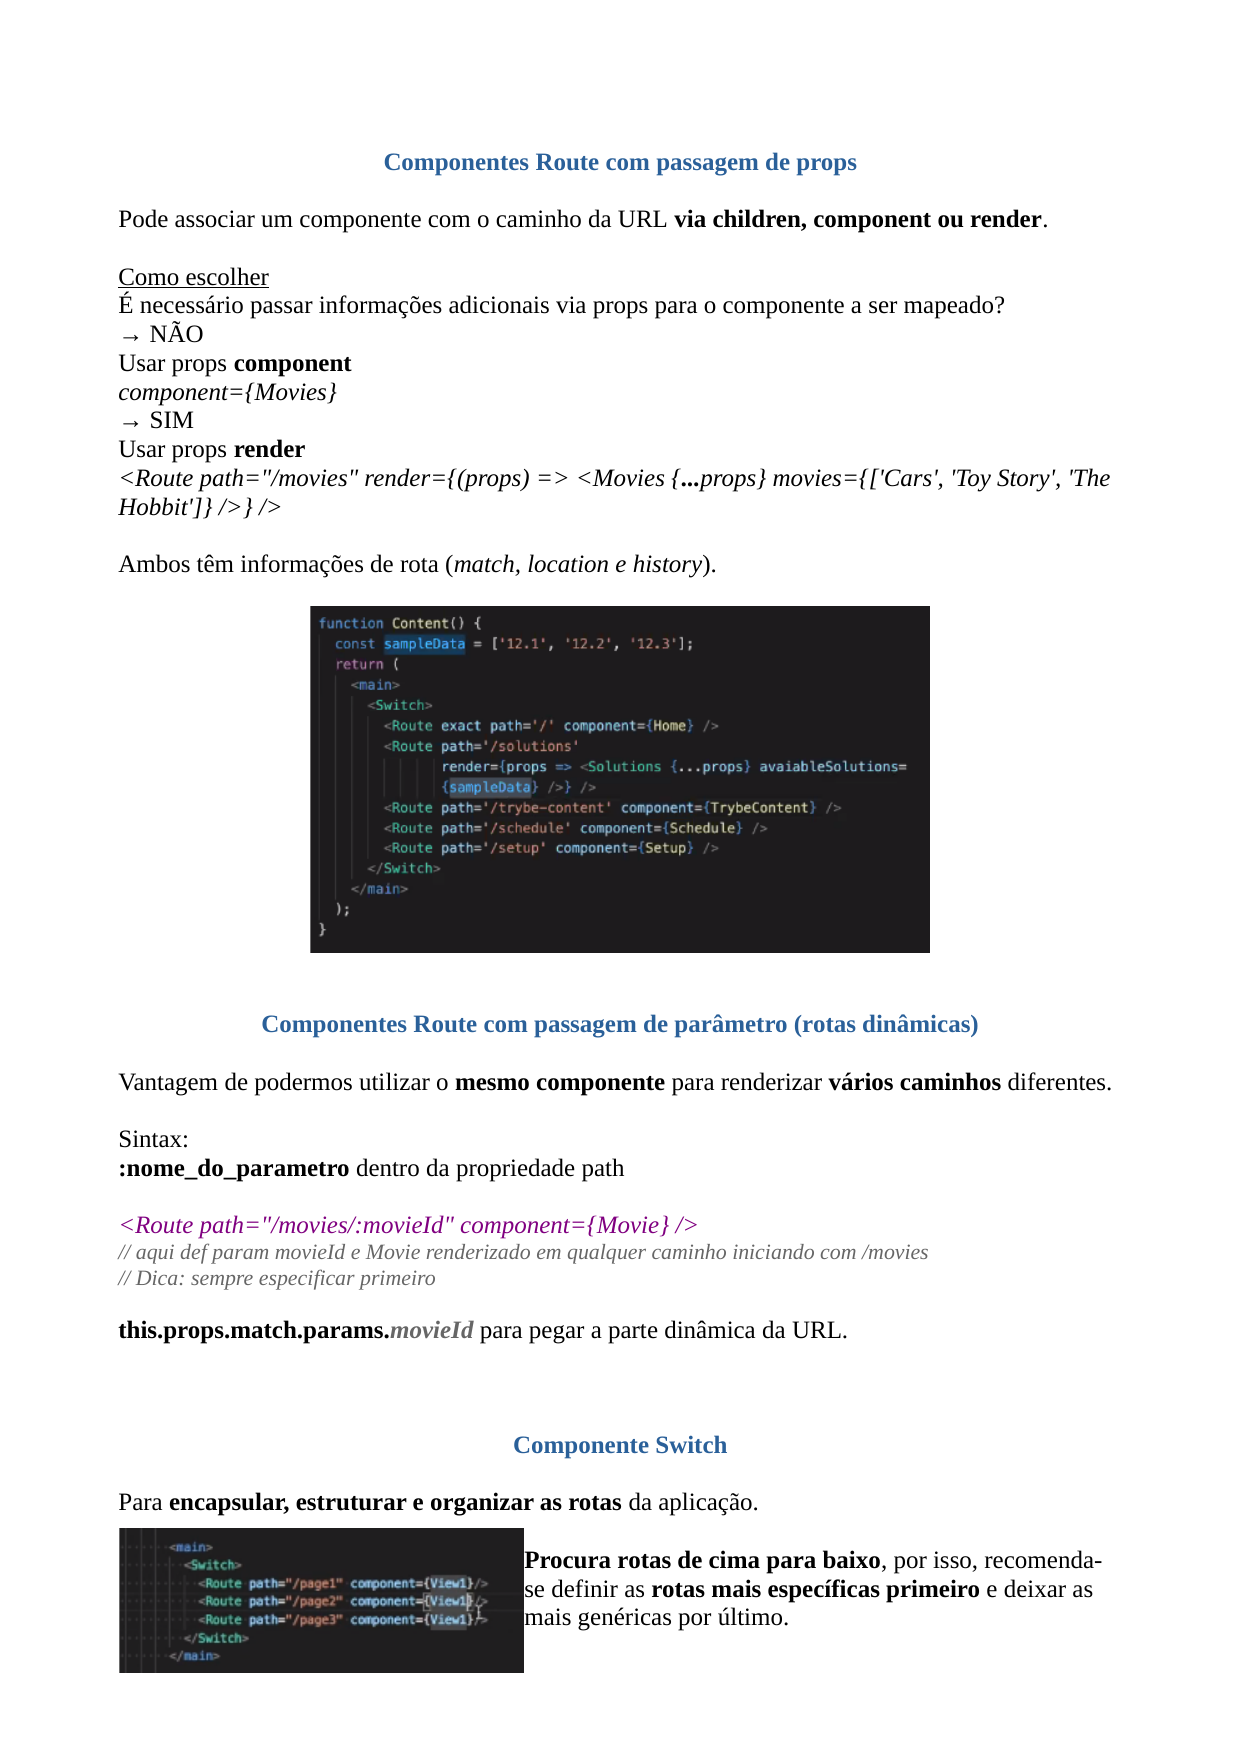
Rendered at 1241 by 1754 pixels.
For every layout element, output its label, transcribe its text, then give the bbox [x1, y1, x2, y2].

text → NÃO [118, 319, 1122, 348]
text Usar props component [118, 348, 1122, 377]
text Componente Switch [118, 1430, 1122, 1459]
text Pode associar um componente com o caminho da URL via children, component ou render. [118, 204, 1122, 233]
picture [119, 1528, 524, 1673]
text // Dica: sempre especificar primeiro [118, 1264, 1122, 1290]
text É necessário passar informações adicionais via props para o componente a ser mapeado? [118, 291, 1122, 319]
text Ambos têm informações de rota (match, location e history). [118, 549, 1122, 578]
text :nome_do_parametro dentro da propriedade path [118, 1153, 1122, 1182]
text Usar props render [118, 434, 1122, 463]
text <Route path="/movies/:movieId" component={Movie} /> [118, 1211, 1122, 1239]
text Vantagem de podermos utilizar o mesmo componente para renderizar vários caminhos diferentes. [118, 1067, 1122, 1096]
text this.props.match.params.movieId para pegar a parte dinâmica da URL. [118, 1315, 1122, 1344]
text Como escolher [118, 262, 1122, 291]
text Componentes Route com passagem de props [118, 147, 1122, 176]
text → SIM [118, 406, 1122, 434]
text Sintax: [118, 1124, 1122, 1153]
text Para encapsular, estruturar e organizar as rotas da aplicação. [118, 1487, 1122, 1516]
text component={Movies} [118, 377, 1122, 406]
picture [310, 606, 930, 953]
text Componentes Route com passagem de parâmetro (rotas dinâmicas) [118, 1009, 1122, 1038]
text <Route path="/movies" render={(props) => <Movies {...props} movies={['Cars', 'Toy Story', 'The Hobbit']} />} /> [118, 463, 1122, 521]
text // aqui def param movieId e Movie renderizado em qualquer caminho iniciando com /movies [118, 1239, 1122, 1264]
text Procura rotas de cima para baixo, por isso, recomenda-se definir as rotas mais específicas primeiro e deixar as mais genéricas por último. [524, 1545, 1122, 1631]
